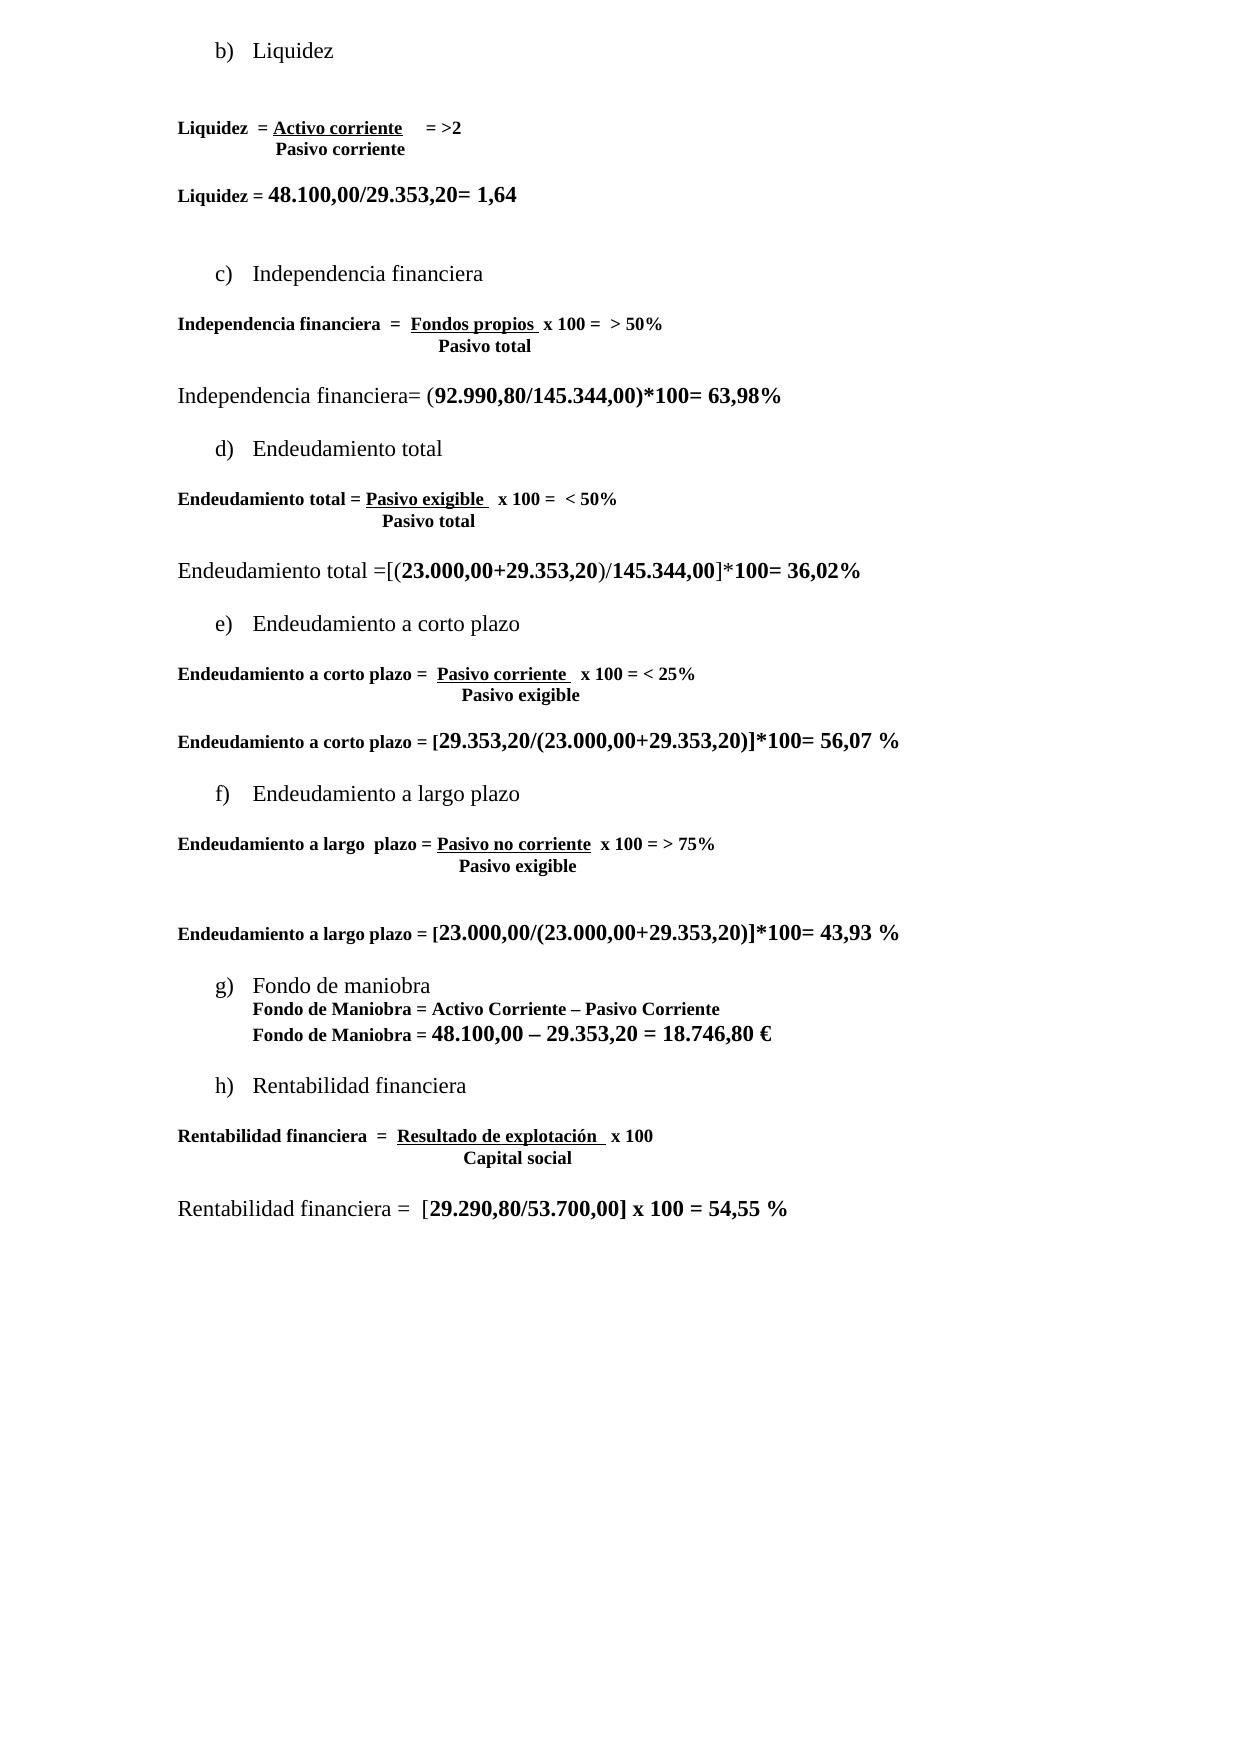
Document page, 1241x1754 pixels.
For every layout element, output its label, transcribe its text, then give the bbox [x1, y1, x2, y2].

text Rentabilidad financiera = Resultado de explotación x 100 [177, 1125, 1063, 1147]
text Liquidez = 48.100,00/29.353,20= 1,64 [177, 181, 1063, 208]
text Liquidez = Activo corriente = >2 [177, 117, 1063, 138]
text Endeudamiento total =[(23.000,00+29.353,20)/145.344,00]*100= 36,02% [177, 557, 1063, 584]
text Pasivo corriente [177, 138, 1063, 160]
list Fondo de maniobra [215, 972, 1063, 998]
text Independencia financiera = Fondos propios x 100 = > 50% [177, 313, 1063, 334]
text Endeudamiento a corto plazo = [29.353,20/(23.000,00+29.353,20)]*100= 56,07 % [177, 727, 1063, 754]
text Endeudamiento a largo plazo = Pasivo no corriente x 100 = > 75% [177, 833, 1063, 854]
text Pasivo exigible [177, 854, 1063, 876]
text Independencia financiera= (92.990,80/145.344,00)*100= 63,98% [177, 382, 1063, 409]
text Endeudamiento a largo plazo = [23.000,00/(23.000,00+29.353,20)]*100= 43,93 % [177, 919, 1063, 946]
text Endeudamiento total = Pasivo exigible x 100 = < 50% [177, 488, 1063, 509]
text Capital social [177, 1147, 1063, 1168]
text Pasivo total [177, 334, 1063, 356]
text Rentabilidad financiera = [29.290,80/53.700,00] x 100 = 54,55 % [177, 1195, 1063, 1221]
text Pasivo exigible [177, 684, 1063, 706]
list Endeudamiento total [215, 435, 1063, 462]
list Independencia financiera [215, 260, 1063, 287]
list Endeudamiento a corto plazo [215, 610, 1063, 636]
list Fondo de Maniobra = 48.100,00 – 29.353,20 = 18.746,80 € [215, 1020, 1063, 1046]
list Endeudamiento a largo plazo [215, 780, 1063, 807]
list Fondo de Maniobra = Activo Corriente – Pasivo Corriente [215, 998, 1063, 1020]
list Liquidez [215, 37, 1063, 64]
list Rentabilidad financiera [215, 1072, 1063, 1099]
text Endeudamiento a corto plazo = Pasivo corriente x 100 = < 25% [177, 663, 1063, 684]
text Pasivo total [177, 509, 1063, 531]
